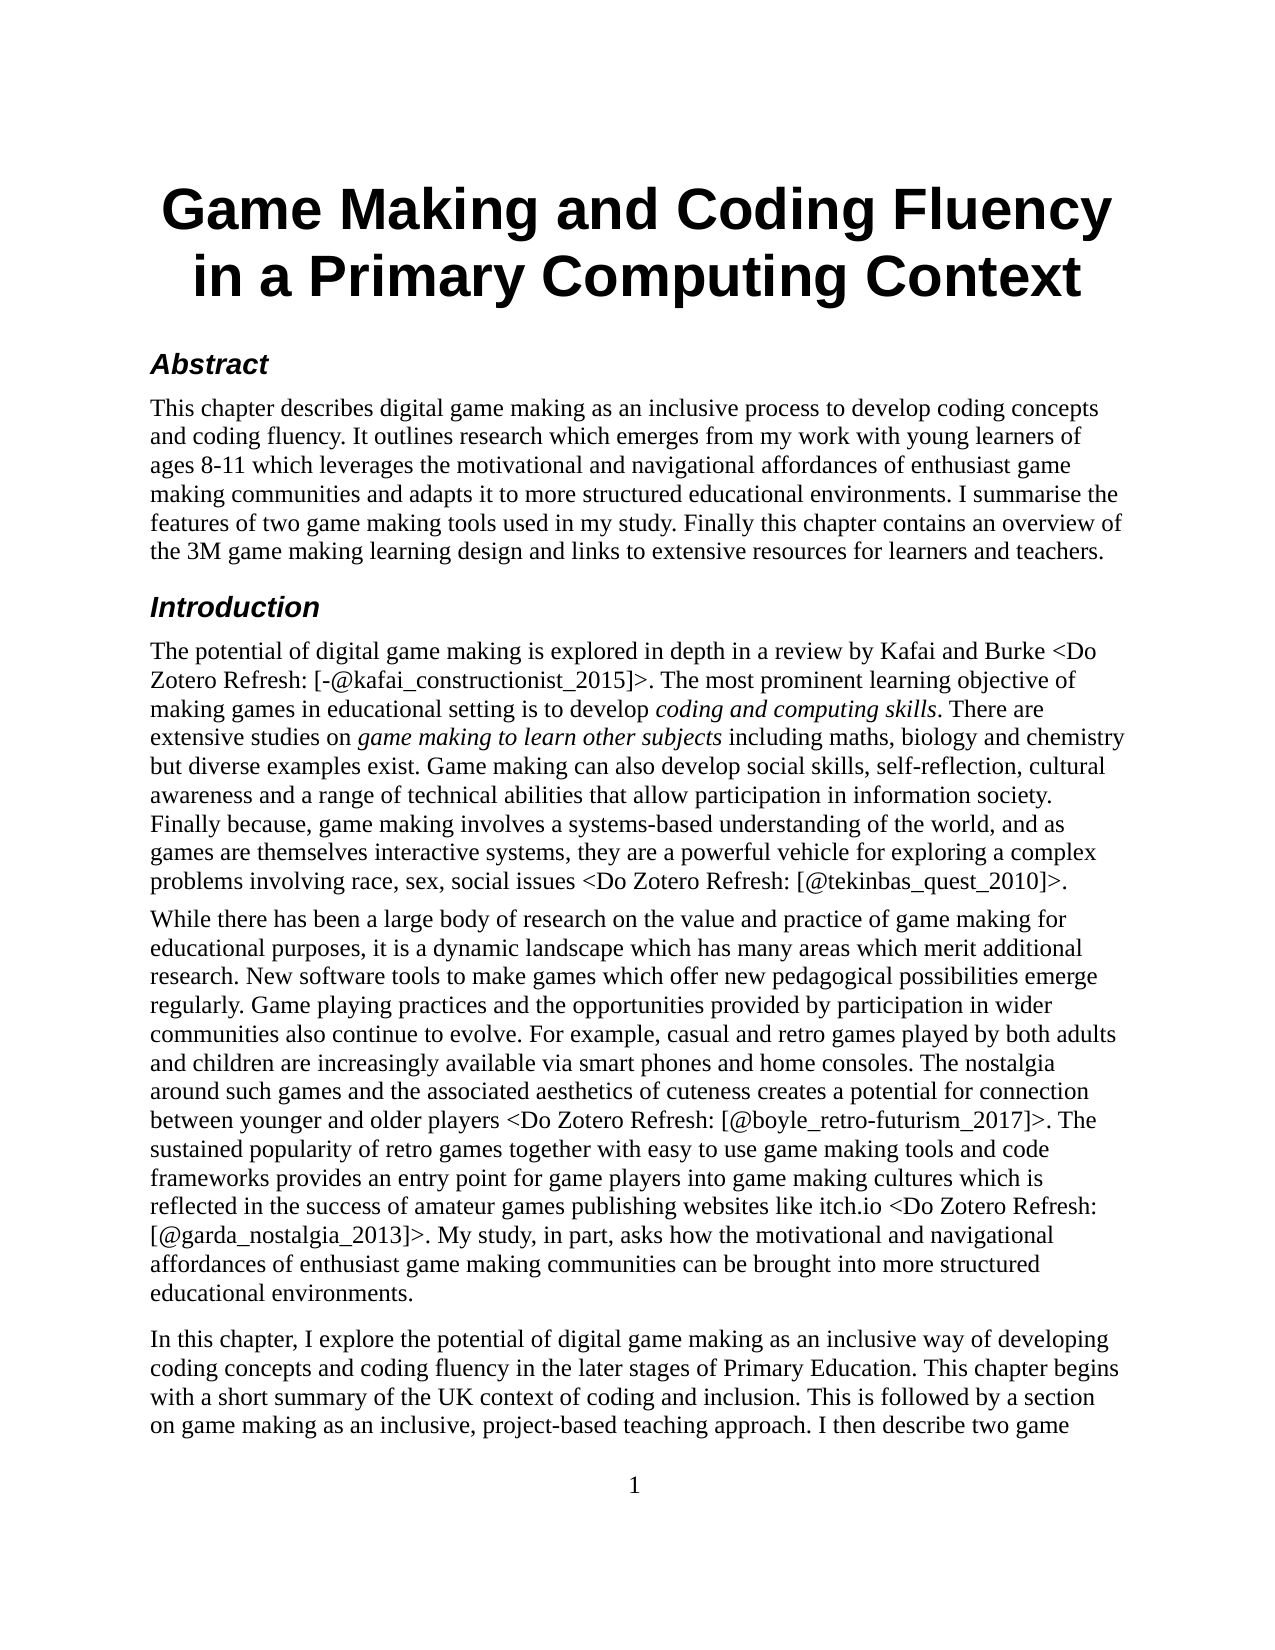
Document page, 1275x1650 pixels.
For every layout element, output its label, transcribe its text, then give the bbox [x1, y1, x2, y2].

text This chapter describes digital game making as an inclusive process to develop coding concepts and coding fluency. It outlines research which emerges from my work with young learners of ages 8-11 which leverages the motivational and navigational affordances of enthusiast game making communities and adapts it to more structured educational environments. I summarise the features of two game making tools used in my study. Finally this chapter contains an overview of the 3M game making learning design and links to extensive resources for learners and teachers. [150, 393, 1125, 565]
text The potential of digital game making is explored in depth in a review by Kafai and Burke <Do Zotero Refresh: [-@kafai_constructionist_2015]>. The most prominent learning objective of making games in educational setting is to develop coding and computing skills. There are extensive studies on game making to learn other subjects including maths, biology and chemistry but diverse examples exist. Game making can also develop social skills, self-reflection, cultural awareness and a range of technical abilities that allow participation in information society. Finally because, game making involves a systems-based understanding of the world, and as games are themselves interactive systems, they are a powerful vehicle for exploring a complex problems involving race, sex, social issues <Do Zotero Refresh: [@tekinbas_quest_2010]>. [150, 636, 1125, 895]
text While there has been a large body of research on the value and practice of game making for educational purposes, it is a dynamic landscape which has many areas which merit additional research. New software tools to make games which offer new pedagogical possibilities emerge regularly. Game playing practices and the opportunities provided by participation in wider communities also continue to evolve. For example, casual and retro games played by both adults and children are increasingly available via smart phones and home consoles. The nostalgia around such games and the associated aesthetics of cuteness creates a potential for connection between younger and older players <Do Zotero Refresh: [@boyle_retro-futurism_2017]>. The sustained popularity of retro games together with easy to use game making tools and code frameworks provides an entry point for game players into game making cultures which is reflected in the success of amateur games publishing websites like itch.io <Do Zotero Refresh: [@garda_nostalgia_2013]>. My study, in part, asks how the motivational and navigational affordances of enthusiast game making communities can be brought into more structured educational environments. [150, 904, 1125, 1306]
subtitle Introduction [150, 590, 1125, 624]
subtitle Abstract [150, 347, 1125, 380]
title Game Making and Coding Fluency in a Primary Computing Context [150, 175, 1125, 309]
text In this chapter, I explore the potential of digital game making as an inclusive way of developing coding concepts and coding fluency in the later stages of Primary Education. This chapter begins with a short summary of the UK context of coding and inclusion. This is followed by a section on game making as an inclusive, project-based teaching approach. I then describe two game [150, 1324, 1125, 1439]
